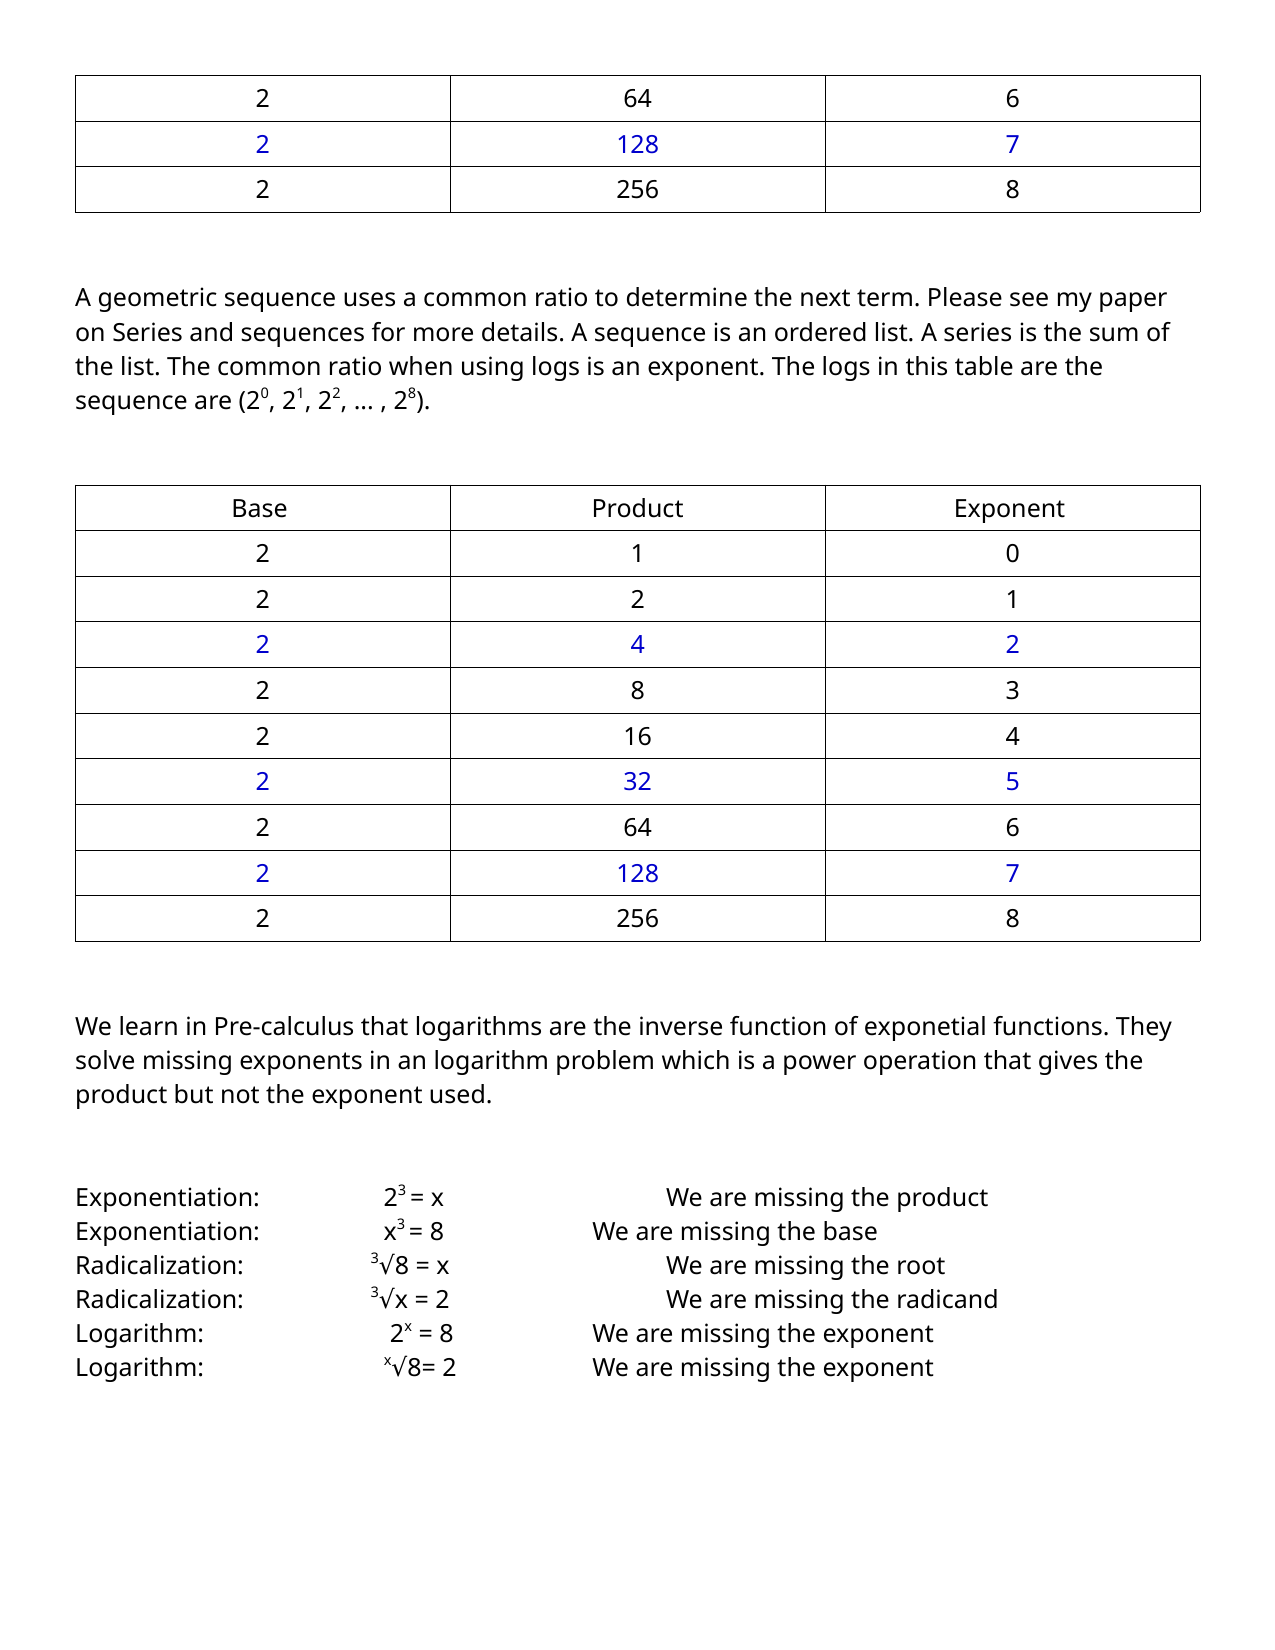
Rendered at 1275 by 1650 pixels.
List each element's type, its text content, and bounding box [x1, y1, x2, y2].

text A geometric sequence uses a common ratio to determine the next term. Please see my paper on Series and sequences for more details. A sequence is an ordered list. A series is the sum of the list. The common ratio when using logs is an exponent. The logs in this table are the sequence are (20, 21, 22, ... , 28). [75, 280, 1200, 416]
table_cell 2 [76, 622, 450, 667]
table_cell 2 [76, 167, 450, 212]
text Radicalization: 3√8 = x We are missing the root [75, 1247, 1200, 1281]
table_cell 2 [76, 896, 450, 941]
table_cell 128 [451, 851, 825, 895]
table_cell 2 [76, 805, 450, 849]
table_cell 256 [451, 896, 825, 941]
table_cell 128 [451, 122, 825, 166]
table_cell 2 [76, 759, 450, 804]
table_cell 5 [826, 759, 1200, 804]
table_cell 0 [826, 531, 1200, 576]
text Logarithm: x√8= 2 We are missing the exponent [75, 1349, 1200, 1384]
table_cell 1 [826, 577, 1200, 621]
text We learn in Pre-calculus that logarithms are the inverse function of exponetial functions. They solve missing exponents in an logarithm problem which is a power operation that gives the product but not the exponent used. [75, 1009, 1200, 1111]
table_cell 2 [76, 668, 450, 713]
table_cell 2 [76, 851, 450, 895]
table_cell 2 [826, 622, 1200, 667]
table_cell 8 [826, 896, 1200, 941]
table_header Base [76, 486, 450, 530]
text Logarithm: 2x = 8 We are missing the exponent [75, 1316, 1200, 1349]
table_cell 7 [826, 851, 1200, 895]
table_cell 4 [451, 622, 825, 667]
table_cell 7 [826, 122, 1200, 166]
table_cell 2 [76, 76, 450, 121]
table_cell 64 [451, 805, 825, 849]
table_cell 16 [451, 714, 825, 758]
text Exponentiation: x3 = 8 We are missing the base [75, 1213, 1200, 1247]
table_cell 8 [826, 167, 1200, 212]
table_cell 2 [451, 577, 825, 621]
table_header Product [451, 486, 825, 530]
table_cell 32 [451, 759, 825, 804]
table_cell 2 [76, 122, 450, 166]
table_cell 6 [826, 805, 1200, 849]
text Exponentiation: 23 = x We are missing the product [75, 1179, 1200, 1213]
table_cell 6 [826, 76, 1200, 121]
table_cell 2 [76, 577, 450, 621]
table_cell 2 [76, 531, 450, 576]
table_cell 8 [451, 668, 825, 713]
table_cell 64 [451, 76, 825, 121]
table_cell 2 [76, 714, 450, 758]
table_cell 1 [451, 531, 825, 576]
text Radicalization: 3√x = 2 We are missing the radicand [75, 1281, 1200, 1316]
table_header Exponent [826, 486, 1200, 530]
table_cell 3 [826, 668, 1200, 713]
table_cell 4 [826, 714, 1200, 758]
table_cell 256 [451, 167, 825, 212]
